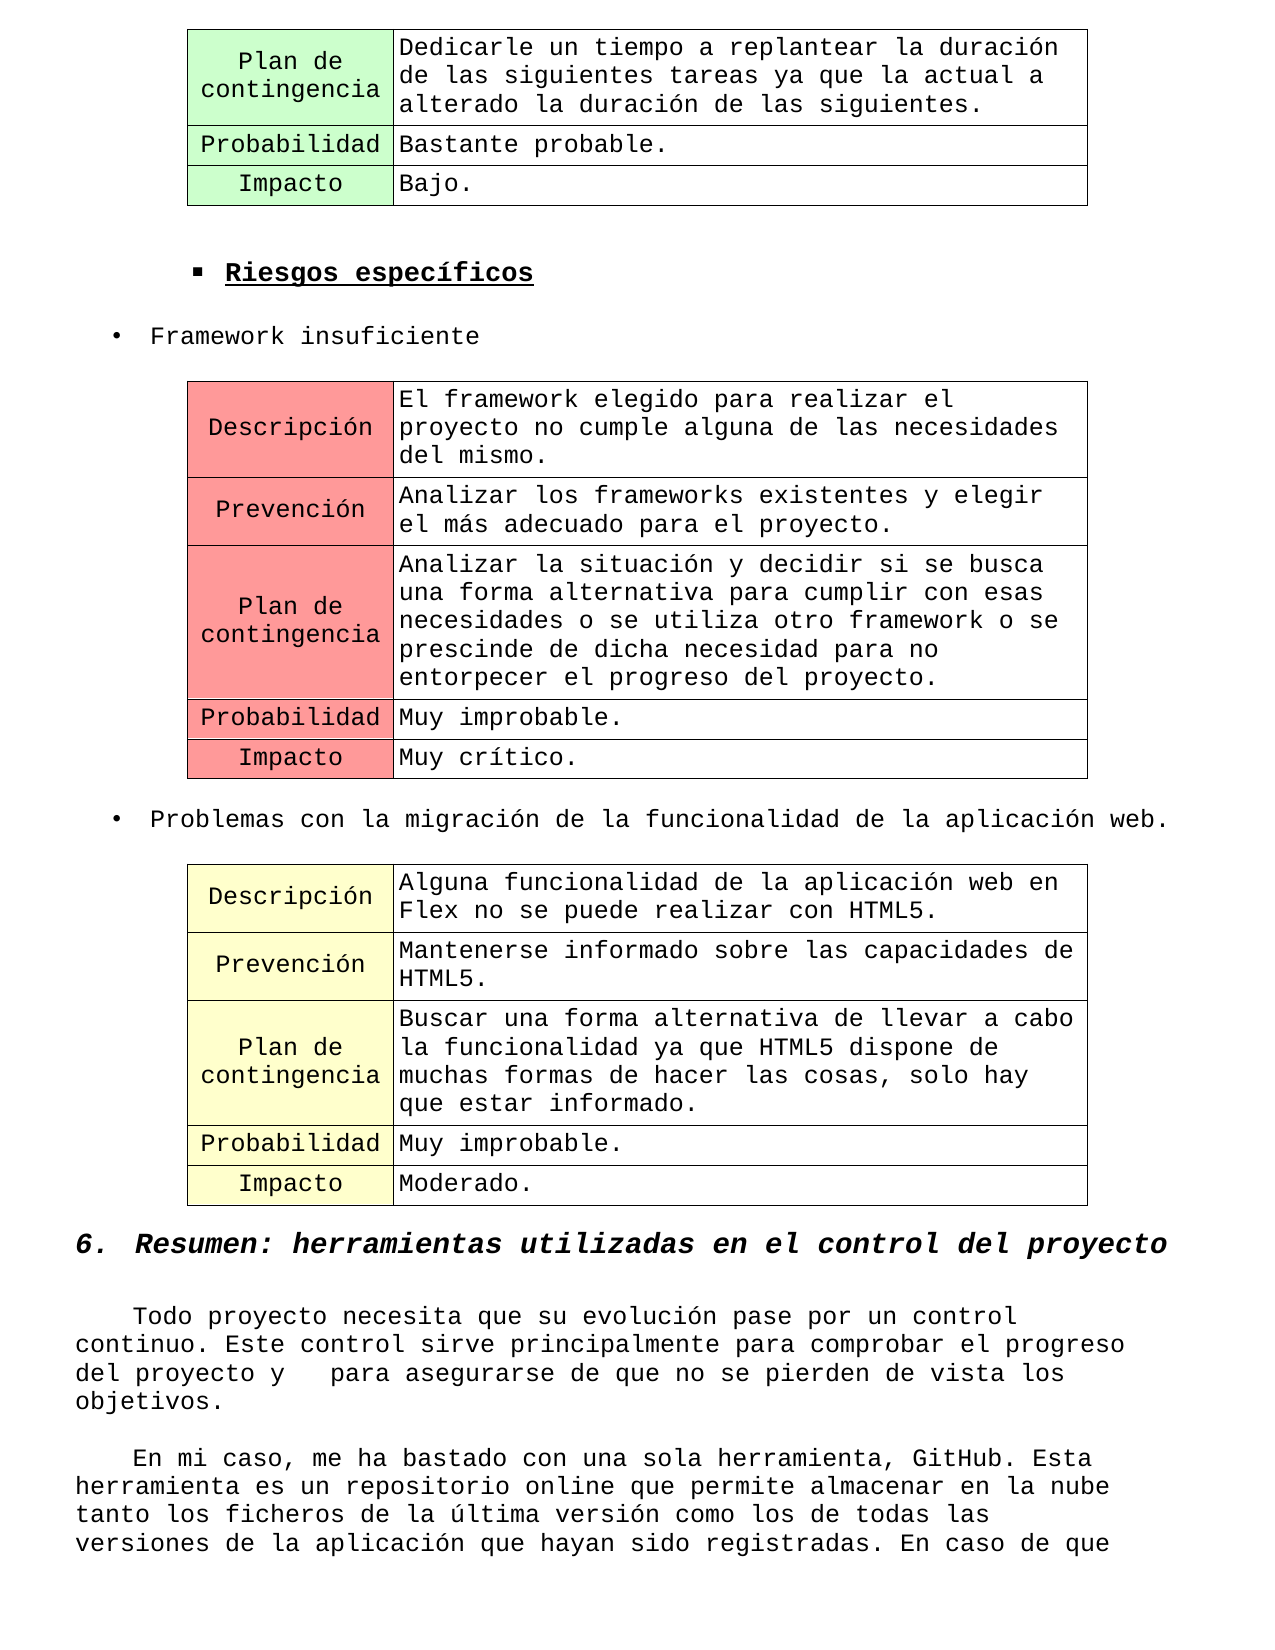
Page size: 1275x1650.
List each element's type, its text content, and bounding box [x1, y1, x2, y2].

list Framework insuficiente [112, 324, 1200, 352]
table_header El framework elegido para realizar el proyecto no cumple alguna de las necesidades del mismo. [394, 382, 1087, 477]
table_header Alguna funcionalidad de la aplicación web en Flex no se puede realizar con HTML5. [394, 865, 1087, 932]
table_cell Dedicarle un tiempo a replantear la duración de las siguientes tareas ya que la actual a alterado la duración de las siguientes. [394, 30, 1087, 125]
table_cell Impacto [188, 740, 393, 778]
table_cell Probabilidad [188, 126, 393, 165]
table_cell Plan de contingencia [188, 546, 393, 698]
table_cell Bajo. [394, 166, 1087, 205]
table_header Descripción [188, 382, 393, 477]
table_cell Probabilidad [188, 700, 393, 738]
table_cell Plan de contingencia [188, 1001, 393, 1125]
table_header Descripción [188, 865, 393, 932]
table_cell Prevención [188, 478, 393, 545]
table_cell Muy improbable. [394, 700, 1087, 738]
table_cell Moderado. [394, 1166, 1087, 1204]
table_cell Impacto [188, 1166, 393, 1204]
table_cell Muy crítico. [394, 740, 1087, 778]
table_cell Muy improbable. [394, 1126, 1087, 1165]
table_cell Analizar la situación y decidir si se busca una forma alternativa para cumplir con esas necesidades o se utiliza otro framework o se prescinde de dicha necesidad para no entorpecer el progreso del proyecto. [394, 546, 1087, 698]
table_cell Buscar una forma alternativa de llevar a cabo la funcionalidad ya que HTML5 dispone de muchas formas de hacer las cosas, solo hay que estar informado. [394, 1001, 1087, 1125]
table_cell Impacto [188, 166, 393, 205]
list Problemas con la migración de la funcionalidad de la aplicación web. [112, 807, 1200, 835]
text En mi caso, me ha bastado con una sola herramienta, GitHub. Esta herramienta es un repositorio online que permite almacenar en la nube tanto los ficheros de la última versión como los de todas las versiones de la aplicación que hayan sido registradas. En caso de que [75, 1445, 1137, 1558]
text Todo proyecto necesita que su evolución pase por un control continuo. Este control sirve principalmente para comprobar el progreso del proyecto y para asegurarse de que no se pierden de vista los objetivos. [75, 1303, 1137, 1417]
subtitle Riesgos específicos [187, 258, 1200, 289]
table_cell Plan de contingencia [188, 30, 393, 125]
subtitle Resumen: herramientas utilizadas en el control del proyecto [75, 1230, 1200, 1263]
table_cell Analizar los frameworks existentes y elegir el más adecuado para el proyecto. [394, 478, 1087, 545]
table_cell Mantenerse informado sobre las capacidades de HTML5. [394, 933, 1087, 1000]
table_cell Bastante probable. [394, 126, 1087, 165]
table_cell Prevención [188, 933, 393, 1000]
table_cell Probabilidad [188, 1126, 393, 1165]
